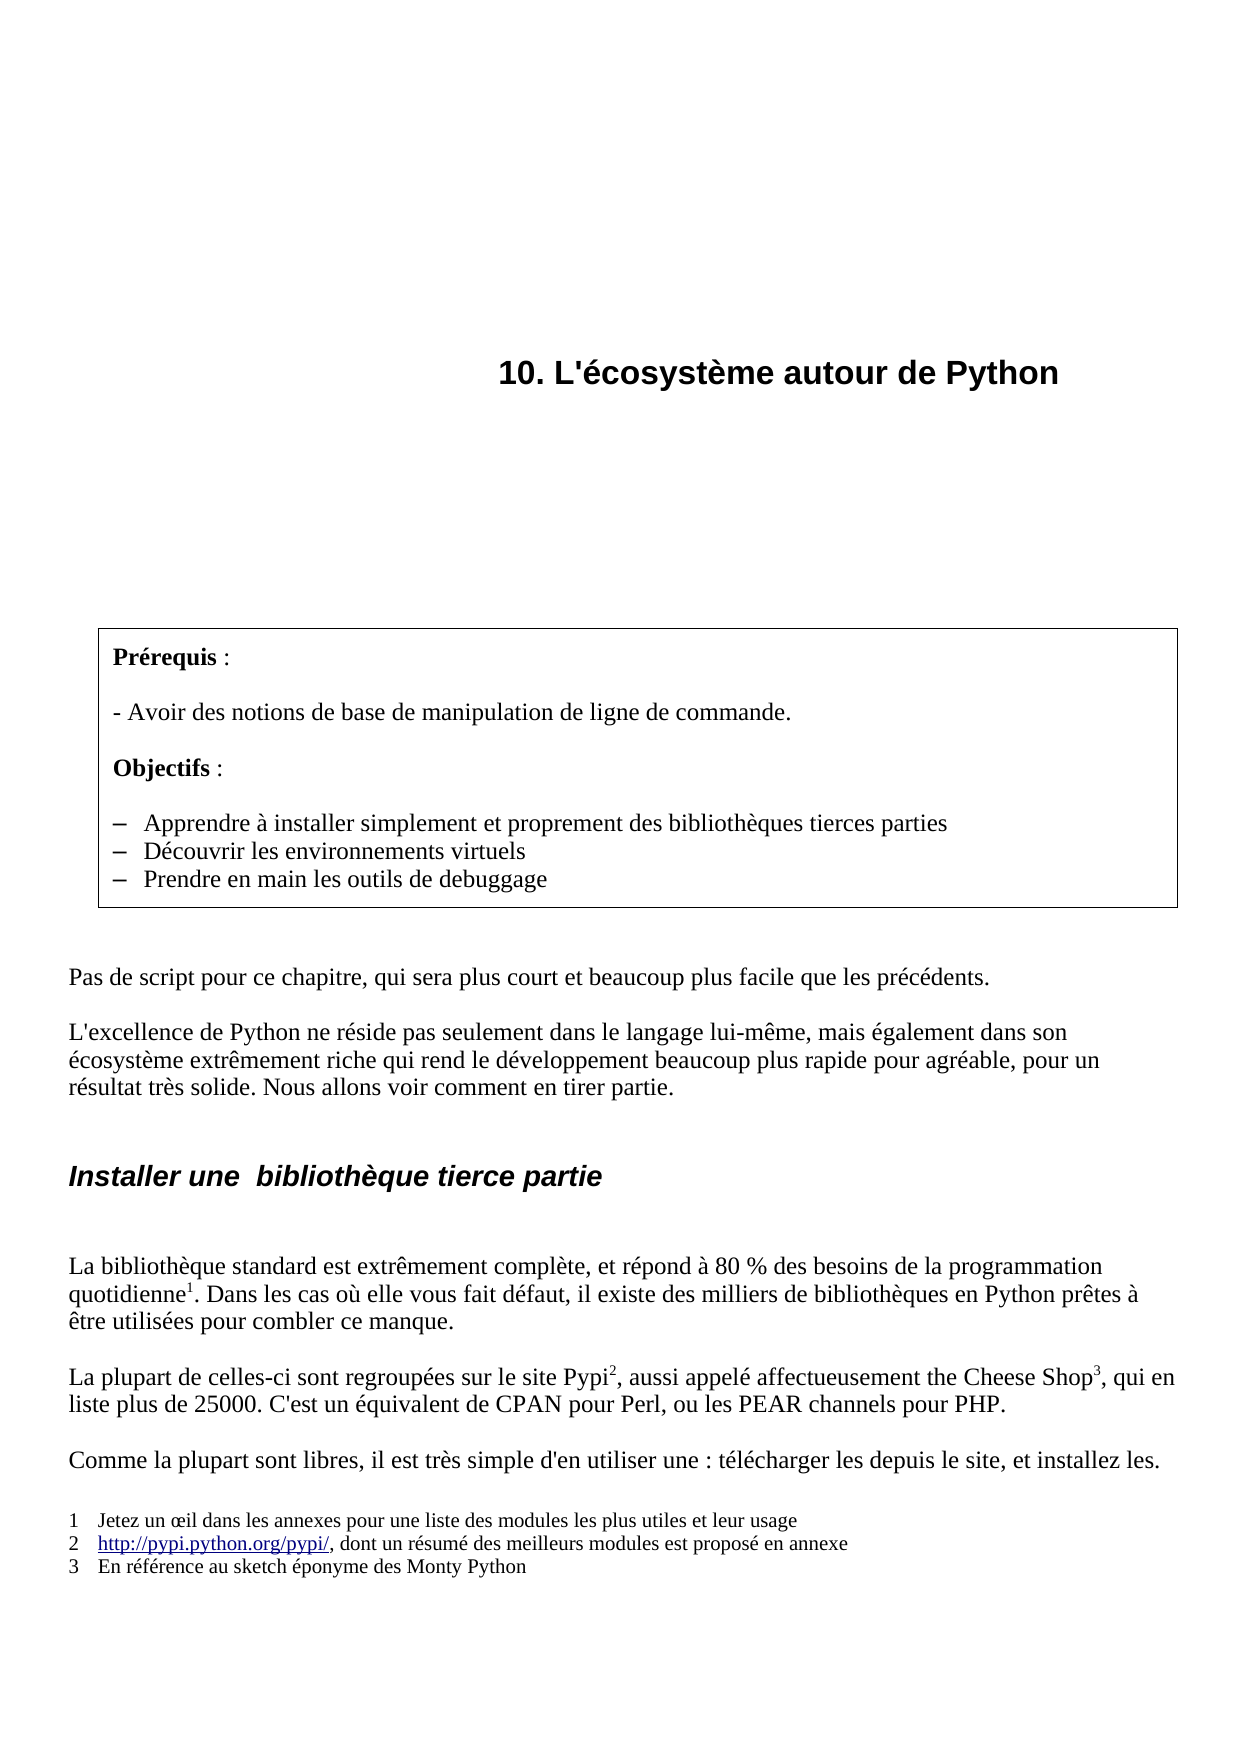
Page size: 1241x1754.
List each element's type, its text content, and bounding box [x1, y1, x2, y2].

text La bibliothèque standard est extrêmement complète, et répond à 80 % des besoins de la programmation quotidienne. Dans les cas où elle vous fait défaut, il existe des milliers de bibliothèques en Python prêtes à être utilisées pour combler ce manque. [68, 1252, 1177, 1335]
list Découvrir les environnements virtuels [99, 822, 1177, 850]
text - Avoir des notions de base de manipulation de ligne de commande. [99, 683, 1177, 726]
text Comme la plupart sont libres, il est très simple d'en utiliser une : télécharger les depuis le site, et installez les. [68, 1446, 1177, 1474]
text Jetez un œil dans les annexes pour une liste des modules les plus utiles et leur usage [68, 1509, 1177, 1532]
text Objectifs : [99, 739, 1177, 782]
list Apprendre à installer simplement et proprement des bibliothèques tierces parties [99, 794, 1177, 822]
subtitle 10. L'écosystème autour de Python [68, 354, 1059, 392]
text Prérequis : [99, 629, 1177, 671]
text L'excellence de Python ne réside pas seulement dans le langage lui-même, mais également dans son écosystème extrêmement riche qui rend le développement beaucoup plus rapide pour agréable, pour un résultat très solide. Nous allons voir comment en tirer partie. [68, 1018, 1177, 1101]
text En référence au sketch éponyme des Monty Python [68, 1555, 1177, 1578]
subtitle Installer une bibliothèque tierce partie [68, 1160, 1177, 1193]
text http://pypi.python.org/pypi/, dont un résumé des meilleurs modules est proposé en annexe [68, 1532, 1177, 1555]
list Prendre en main les outils de debuggage [99, 850, 1177, 907]
text Pas de script pour ce chapitre, qui sera plus court et beaucoup plus facile que les précédents. [68, 963, 1177, 990]
text La plupart de celles-ci sont regroupées sur le site Pypi, aussi appelé affectueusement the Cheese Shop, qui en liste plus de 25000. C'est un équivalent de CPAN pour Perl, ou les PEAR channels pour PHP. [68, 1363, 1177, 1418]
